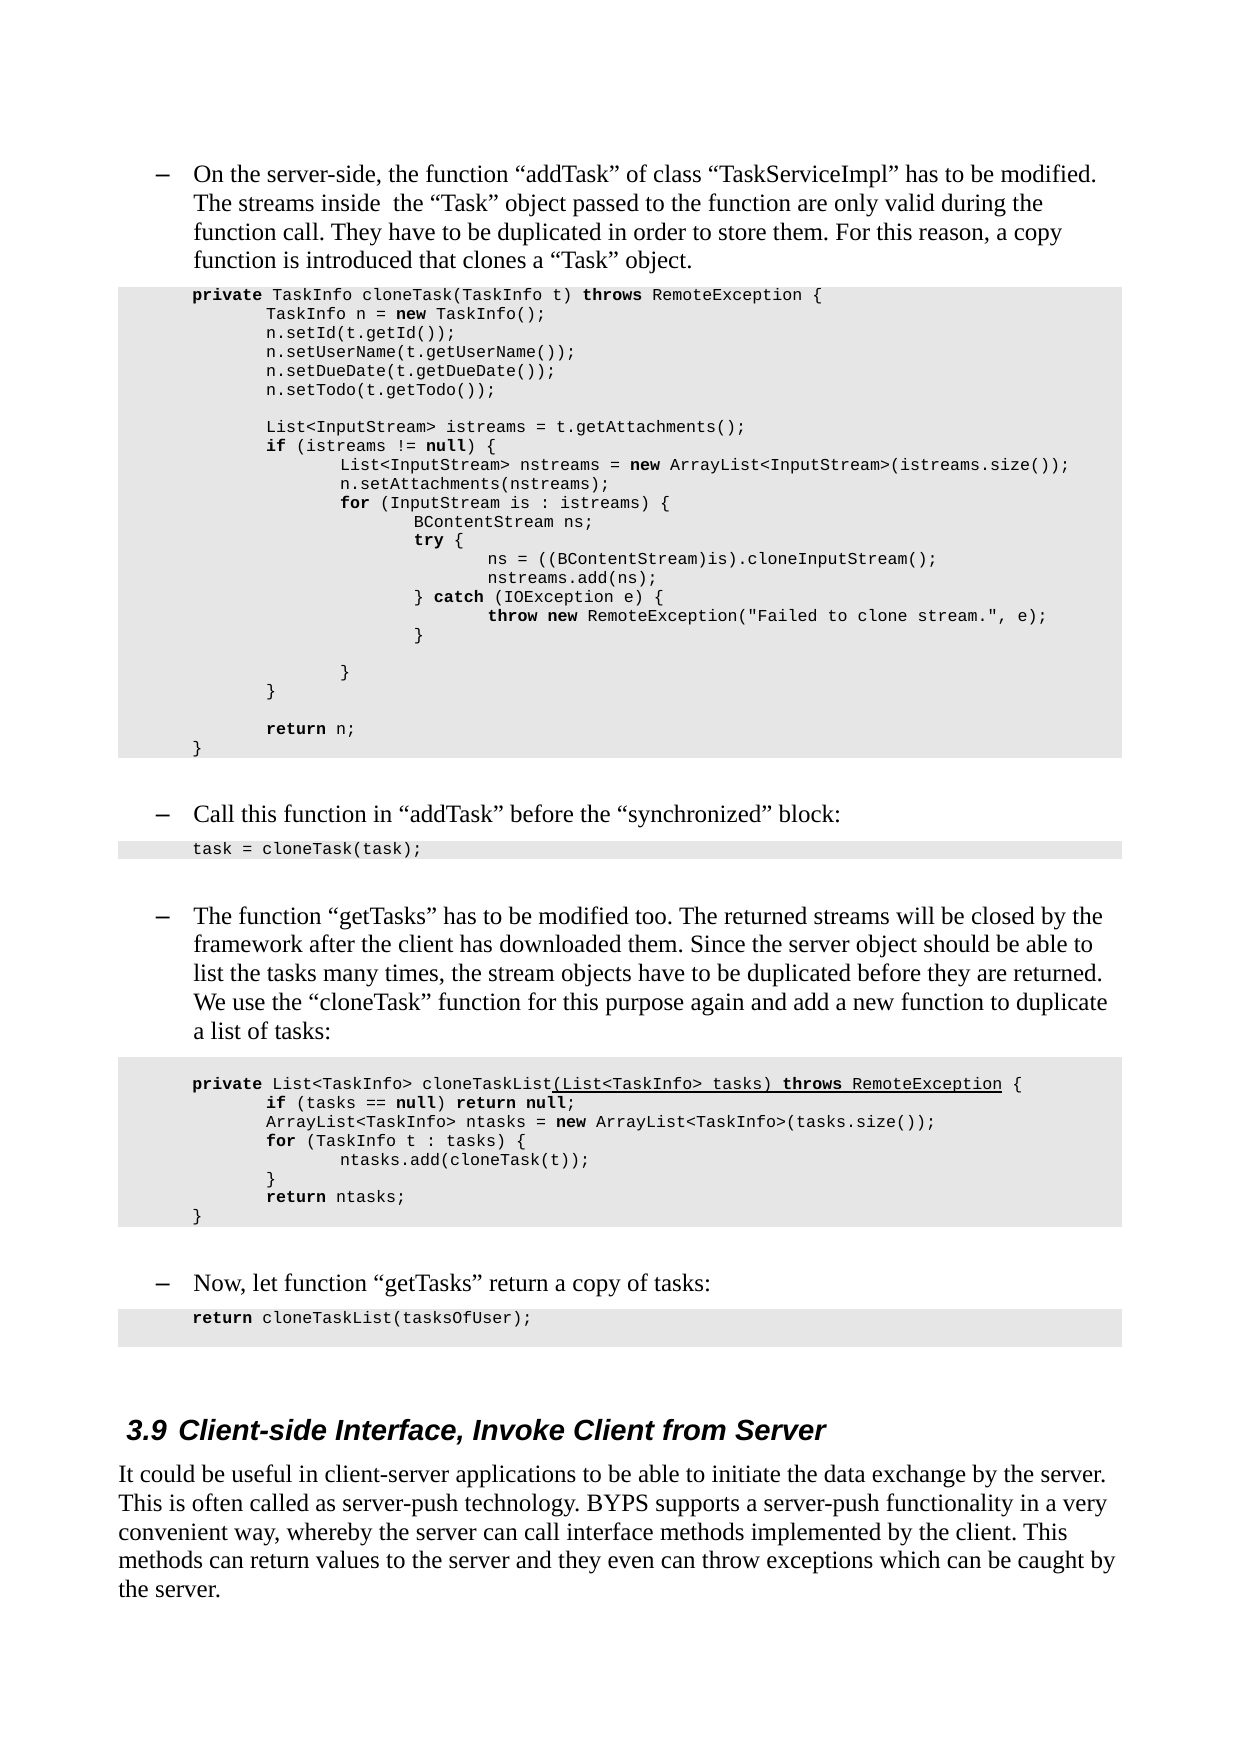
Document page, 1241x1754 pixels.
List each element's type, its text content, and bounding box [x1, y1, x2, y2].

text } [118, 1170, 1122, 1189]
text if (tasks == null) return null; [118, 1095, 1122, 1114]
text } [118, 683, 1122, 702]
text } [118, 739, 1122, 758]
text } [118, 626, 1122, 645]
text ArrayList<TaskInfo> ntasks = new ArrayList<TaskInfo>(tasks.size()); [118, 1114, 1122, 1132]
text } catch (IOException e) { [118, 588, 1122, 607]
text private TaskInfo cloneTask(TaskInfo t) throws RemoteException { [118, 287, 1122, 306]
text } [118, 1208, 1122, 1227]
text BContentStream ns; [118, 513, 1122, 532]
text ntasks.add(cloneTask(t)); [118, 1151, 1122, 1170]
text try { [118, 532, 1122, 551]
text n.setUserName(t.getUserName()); [118, 343, 1122, 362]
text } [118, 664, 1122, 683]
text private List<TaskInfo> cloneTaskList(List<TaskInfo> tasks) throws RemoteException { [118, 1076, 1122, 1095]
list The function “getTasks” has to be modified too. The returned streams will be closed by the framework after the client has downloaded them. Since the server object should be able to list the tasks many times, the stream objects have to be duplicated before they are returned. We use the “cloneTask” function for this purpose again and add a new function to duplicate a list of tasks: [156, 901, 1122, 1044]
text nstreams.add(ns); [118, 570, 1122, 588]
subtitle Client-side Interface, Invoke Client from Server [118, 1413, 1122, 1447]
text n.setAttachments(nstreams); [118, 475, 1122, 494]
text task = cloneTask(task); [118, 841, 1122, 859]
text ns = ((BContentStream)is).cloneInputStream(); [118, 551, 1122, 570]
text n.setTodo(t.getTodo()); [118, 381, 1122, 400]
list On the server-side, the function “addTask” of class “TaskServiceImpl” has to be modified. The streams inside the “Task” object passed to the function are only valid during the function call. They have to be duplicated in order to store them. For this reason, a copy function is introduced that clones a “Task” object. [156, 159, 1122, 274]
text if (istreams != null) { [118, 438, 1122, 457]
text List<InputStream> nstreams = new ArrayList<InputStream>(istreams.size()); [118, 457, 1122, 475]
text return cloneTaskList(tasksOfUser); [118, 1309, 1122, 1328]
text TaskInfo n = new TaskInfo(); [118, 306, 1122, 324]
text throw new RemoteException("Failed to clone stream.", e); [118, 607, 1122, 626]
text n.setId(t.getId()); [118, 324, 1122, 343]
list Now, let function “getTasks” return a copy of tasks: [156, 1268, 1122, 1297]
text List<InputStream> istreams = t.getAttachments(); [118, 419, 1122, 438]
text return n; [118, 721, 1122, 739]
text return ntasks; [118, 1189, 1122, 1208]
list Call this function in “addTask” before the “synchronized” block: [156, 799, 1122, 828]
text for (InputStream is : istreams) { [118, 494, 1122, 513]
text n.setDueDate(t.getDueDate()); [118, 362, 1122, 381]
text It could be useful in client-server applications to be able to initiate the data exchange by the server. This is often called as server-push technology. BYPS supports a server-push functionality in a very convenient way, whereby the server can call interface methods implemented by the client. This methods can return values to the server and they even can throw exceptions which can be caught by the server. [118, 1459, 1122, 1603]
text for (TaskInfo t : tasks) { [118, 1132, 1122, 1151]
